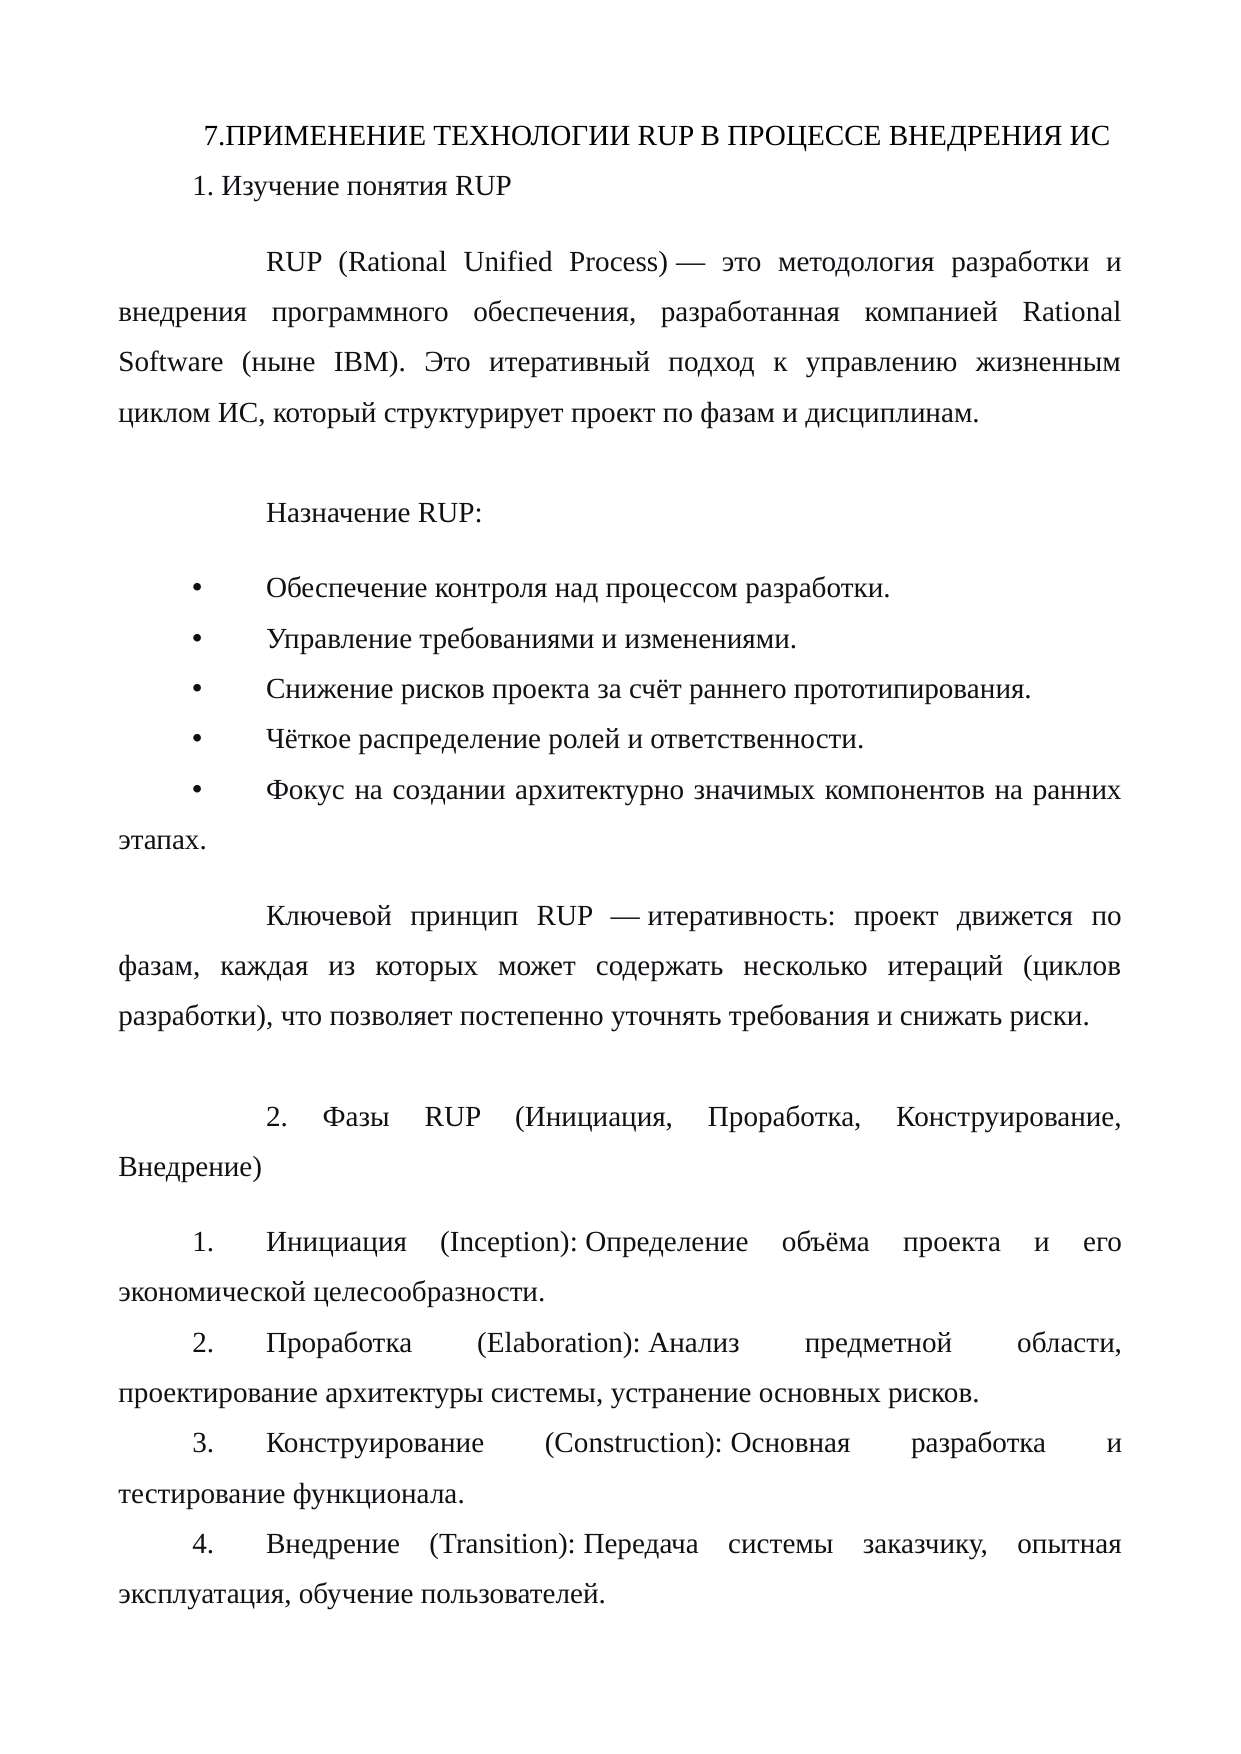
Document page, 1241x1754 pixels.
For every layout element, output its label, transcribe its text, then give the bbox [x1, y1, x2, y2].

list Снижение рисков проекта за счёт раннего прототипирования. [118, 671, 1122, 705]
list Фокус на создании архитектурно значимых компонентов на ранних этапах. [118, 772, 1122, 856]
list Инициация (Inception): Определение объёма проекта и его экономической целесообразности. [118, 1224, 1122, 1308]
text Ключевой принцип RUP — итеративность: проект движется по фазам, каждая из которых может содержать несколько итераций (циклов разработки), что позволяет постепенно уточнять требования и снижать риски. [118, 898, 1122, 1032]
list Конструирование (Construction): Основная разработка и тестирование функционала. [118, 1426, 1122, 1509]
text RUP (Rational Unified Process) — это методология разработки и внедрения программного обеспечения, разработанная компанией Rational Software (ныне IBM). Это итеративный подход к управлению жизненным циклом ИС, который структурирует проект по фазам и дисциплинам. [118, 244, 1122, 428]
list Чёткое распределение ролей и ответственности. [118, 722, 1122, 755]
subtitle 2. Фазы RUP (Инициация, Проработка, Конструирование, Внедрение) [118, 1099, 1122, 1182]
text 7.ПРИМЕНЕНИЕ ТЕХНОЛОГИИ RUP В ПРОЦЕССЕ ВНЕДРЕНИЯ ИС [118, 118, 1122, 152]
text Назначение RUP: [118, 495, 1122, 528]
list Управление требованиями и изменениями. [118, 621, 1122, 654]
list Обеспечение контроля над процессом разработки. [118, 570, 1122, 604]
text 1. Изучение понятия RUP [118, 168, 1122, 202]
list Внедрение (Transition): Передача системы заказчику, опытная эксплуатация, обучение пользователей. [118, 1526, 1122, 1610]
list Проработка (Elaboration): Анализ предметной области, проектирование архитектуры системы, устранение основных рисков. [118, 1325, 1122, 1409]
